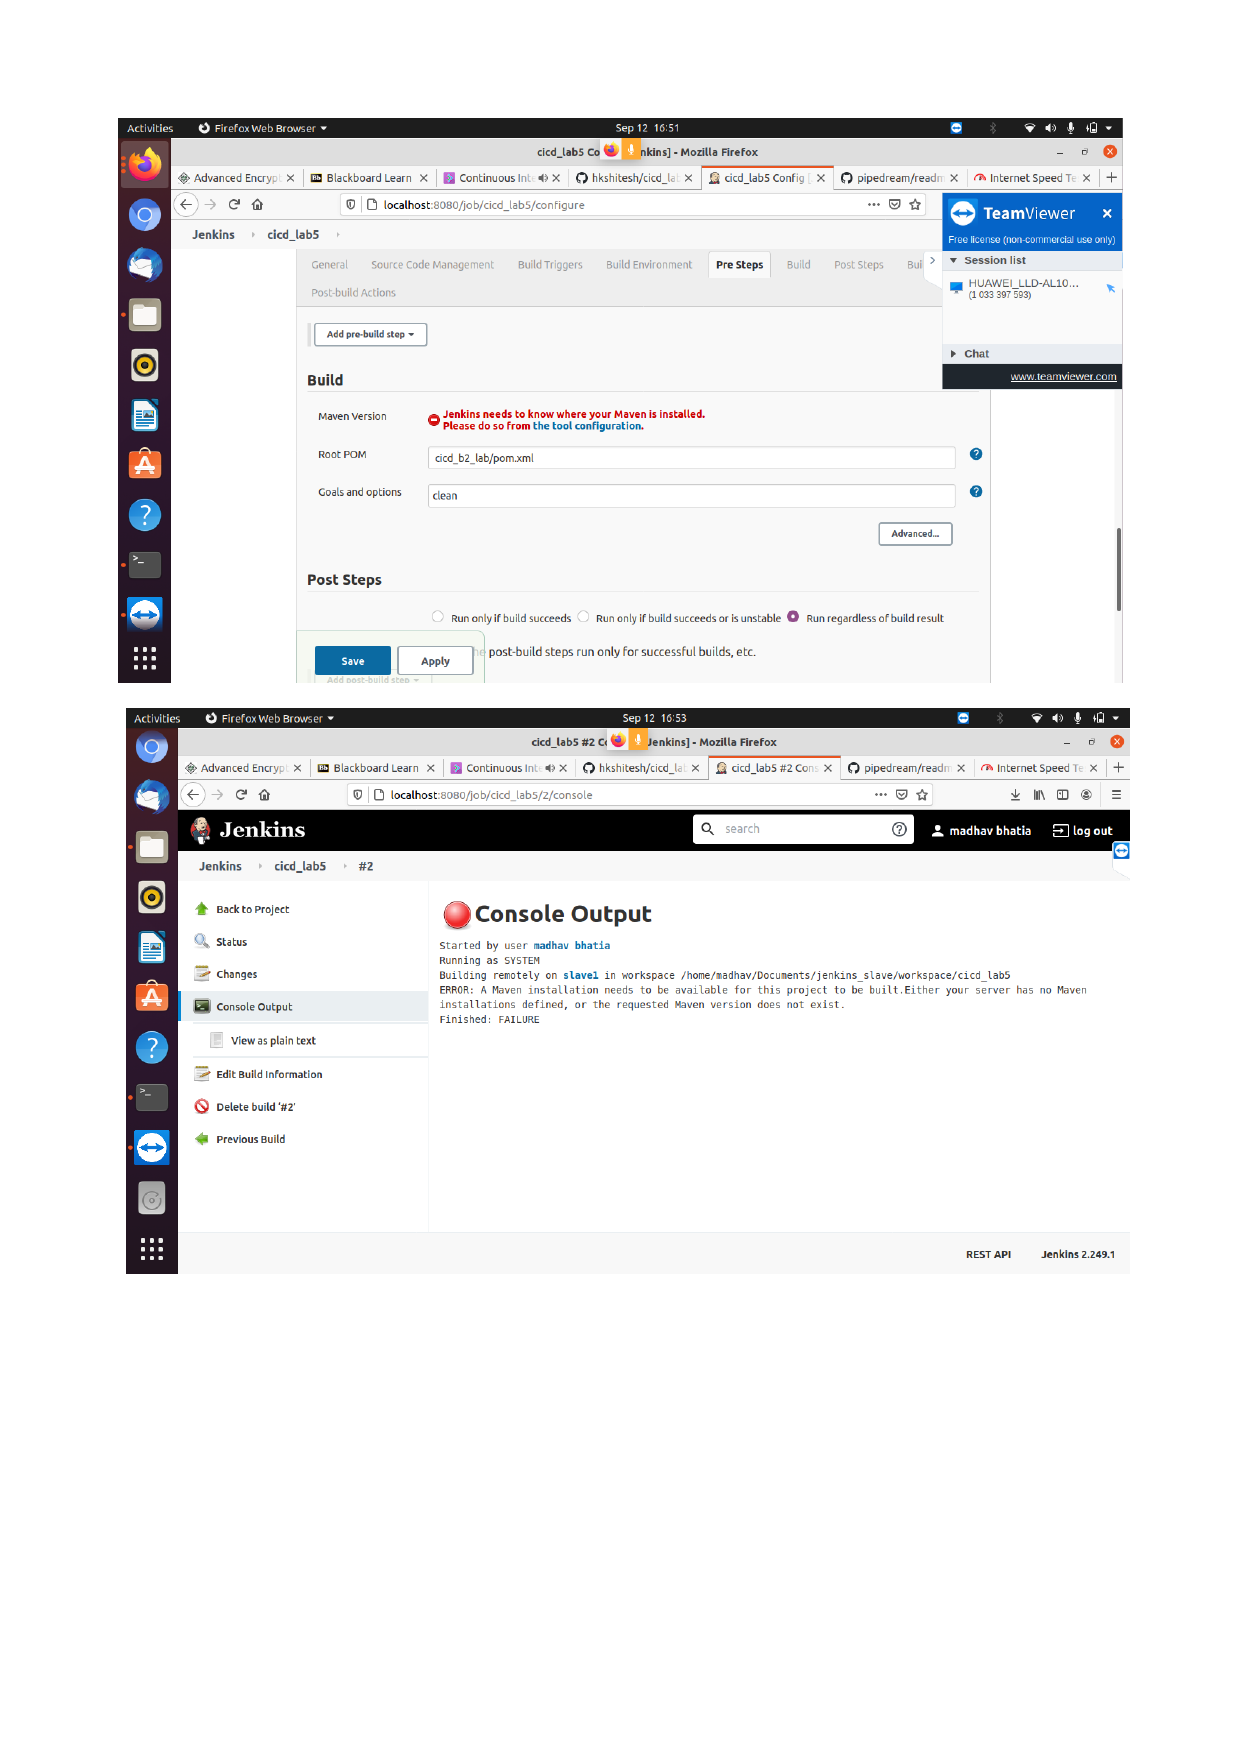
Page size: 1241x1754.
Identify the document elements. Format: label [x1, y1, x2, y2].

picture [126, 708, 1130, 1274]
picture [118, 118, 1123, 683]
